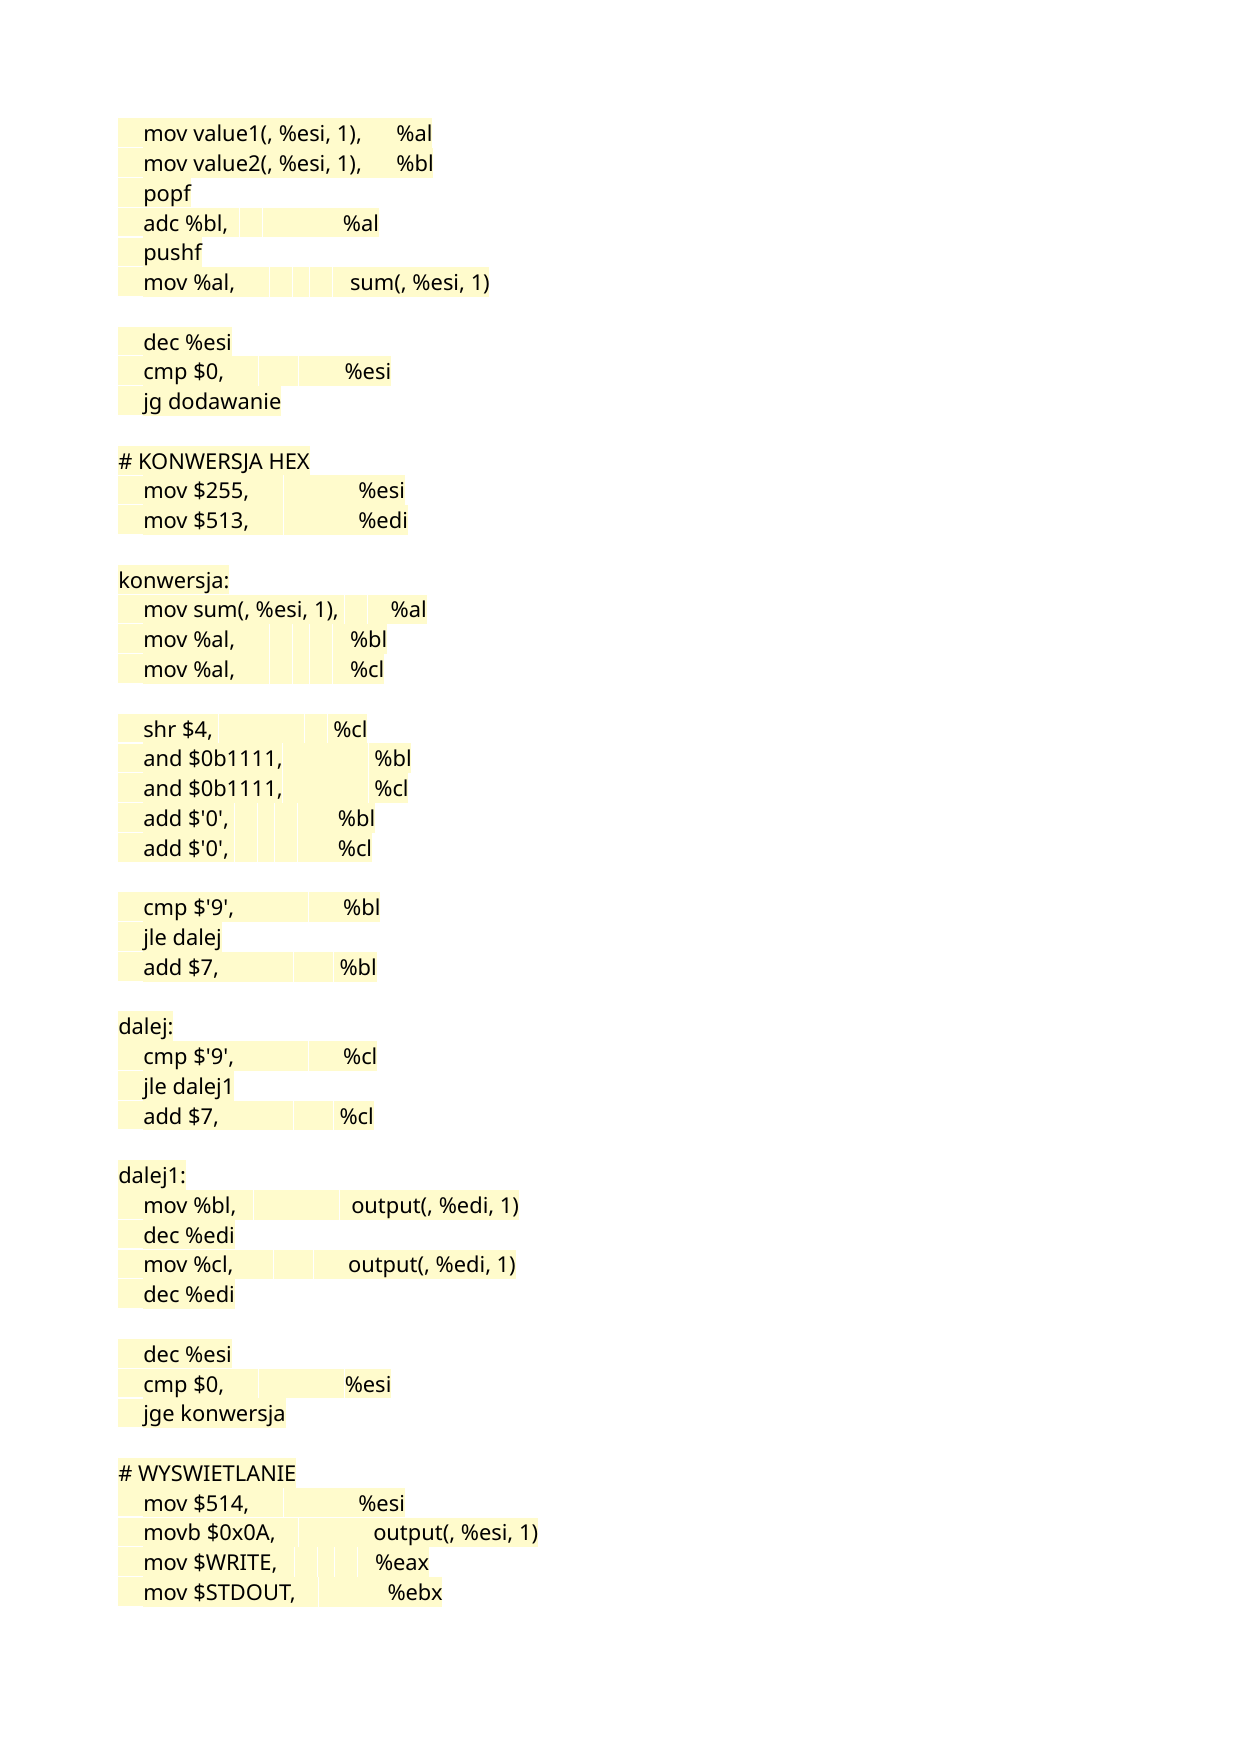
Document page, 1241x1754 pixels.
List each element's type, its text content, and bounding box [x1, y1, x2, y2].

text mov %cl, output(, %edi, 1) [118, 1249, 1122, 1279]
text mov %al, sum(, %esi, 1) [118, 267, 1122, 297]
text mov $514, %esi [118, 1488, 1122, 1517]
text add $'0', %bl [118, 803, 1122, 833]
text cmp $0, %esi [118, 356, 1122, 386]
text mov sum(, %esi, 1), %al [118, 594, 1122, 624]
text and $0b1111, %bl [118, 743, 1122, 773]
text adc %bl, %al [118, 207, 1122, 237]
text jle dalej1 [118, 1071, 1122, 1101]
text cmp $'9', %bl [118, 892, 1122, 922]
text popf [118, 178, 1122, 207]
text add $7, %cl [118, 1101, 1122, 1130]
text mov %bl, output(, %edi, 1) [118, 1190, 1122, 1220]
text jg dodawanie [118, 386, 1122, 416]
text dalej1: [118, 1160, 1122, 1190]
text cmp $0, %esi [118, 1368, 1122, 1398]
text dec %edi [118, 1220, 1122, 1249]
text jge konwersja [118, 1398, 1122, 1428]
text mov $255, %esi [118, 475, 1122, 505]
text mov value1(, %esi, 1), %al [118, 118, 1122, 148]
text and $0b1111, %cl [118, 773, 1122, 803]
text dec %edi [118, 1279, 1122, 1309]
text dec %esi [118, 1339, 1122, 1368]
text dec %esi [118, 327, 1122, 356]
text shr $4, %cl [118, 713, 1122, 743]
text mov $513, %edi [118, 505, 1122, 535]
text konwersja: [118, 565, 1122, 594]
text dalej: [118, 1011, 1122, 1041]
text mov value2(, %esi, 1), %bl [118, 148, 1122, 178]
text add $7, %bl [118, 952, 1122, 982]
text jle dalej [118, 922, 1122, 952]
text mov %al, %cl [118, 654, 1122, 684]
text add $'0', %cl [118, 833, 1122, 862]
text pushf [118, 237, 1122, 267]
text mov $STDOUT, %ebx [118, 1577, 1122, 1607]
text cmp $'9', %cl [118, 1041, 1122, 1071]
text # WYSWIETLANIE [118, 1458, 1122, 1488]
text mov %al, %bl [118, 624, 1122, 654]
text mov $WRITE, %eax [118, 1547, 1122, 1577]
text # KONWERSJA HEX [118, 446, 1122, 475]
text movb $0x0A, output(, %esi, 1) [118, 1517, 1122, 1547]
